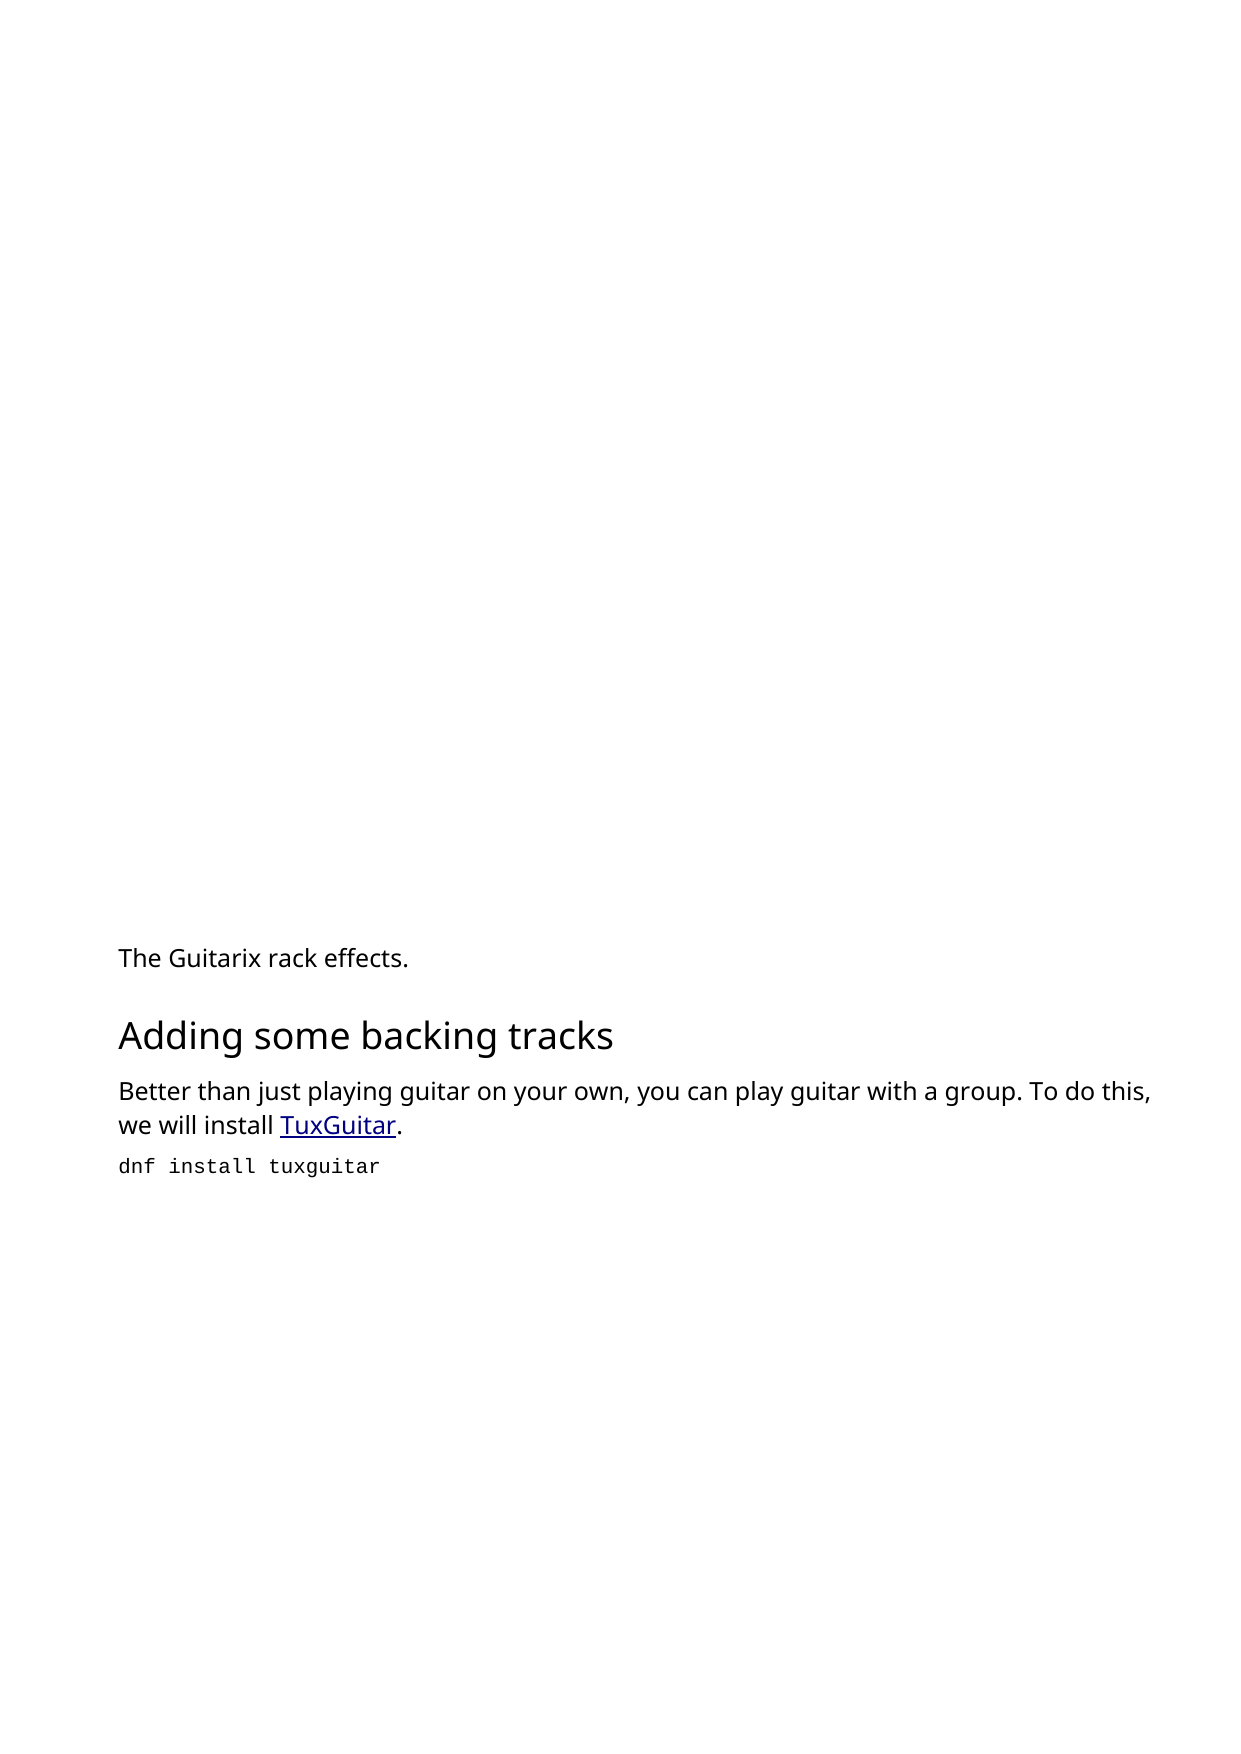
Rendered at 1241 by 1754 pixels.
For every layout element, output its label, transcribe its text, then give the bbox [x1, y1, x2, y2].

text Better than just playing guitar on your own, you can play guitar with a group. To do this, we will install TuxGuitar. [118, 1073, 1181, 1141]
text dnf install tuxguitar [118, 1156, 1181, 1179]
text The Guitarix rack effects. [118, 940, 1181, 974]
subtitle Adding some backing tracks [118, 1010, 1181, 1061]
